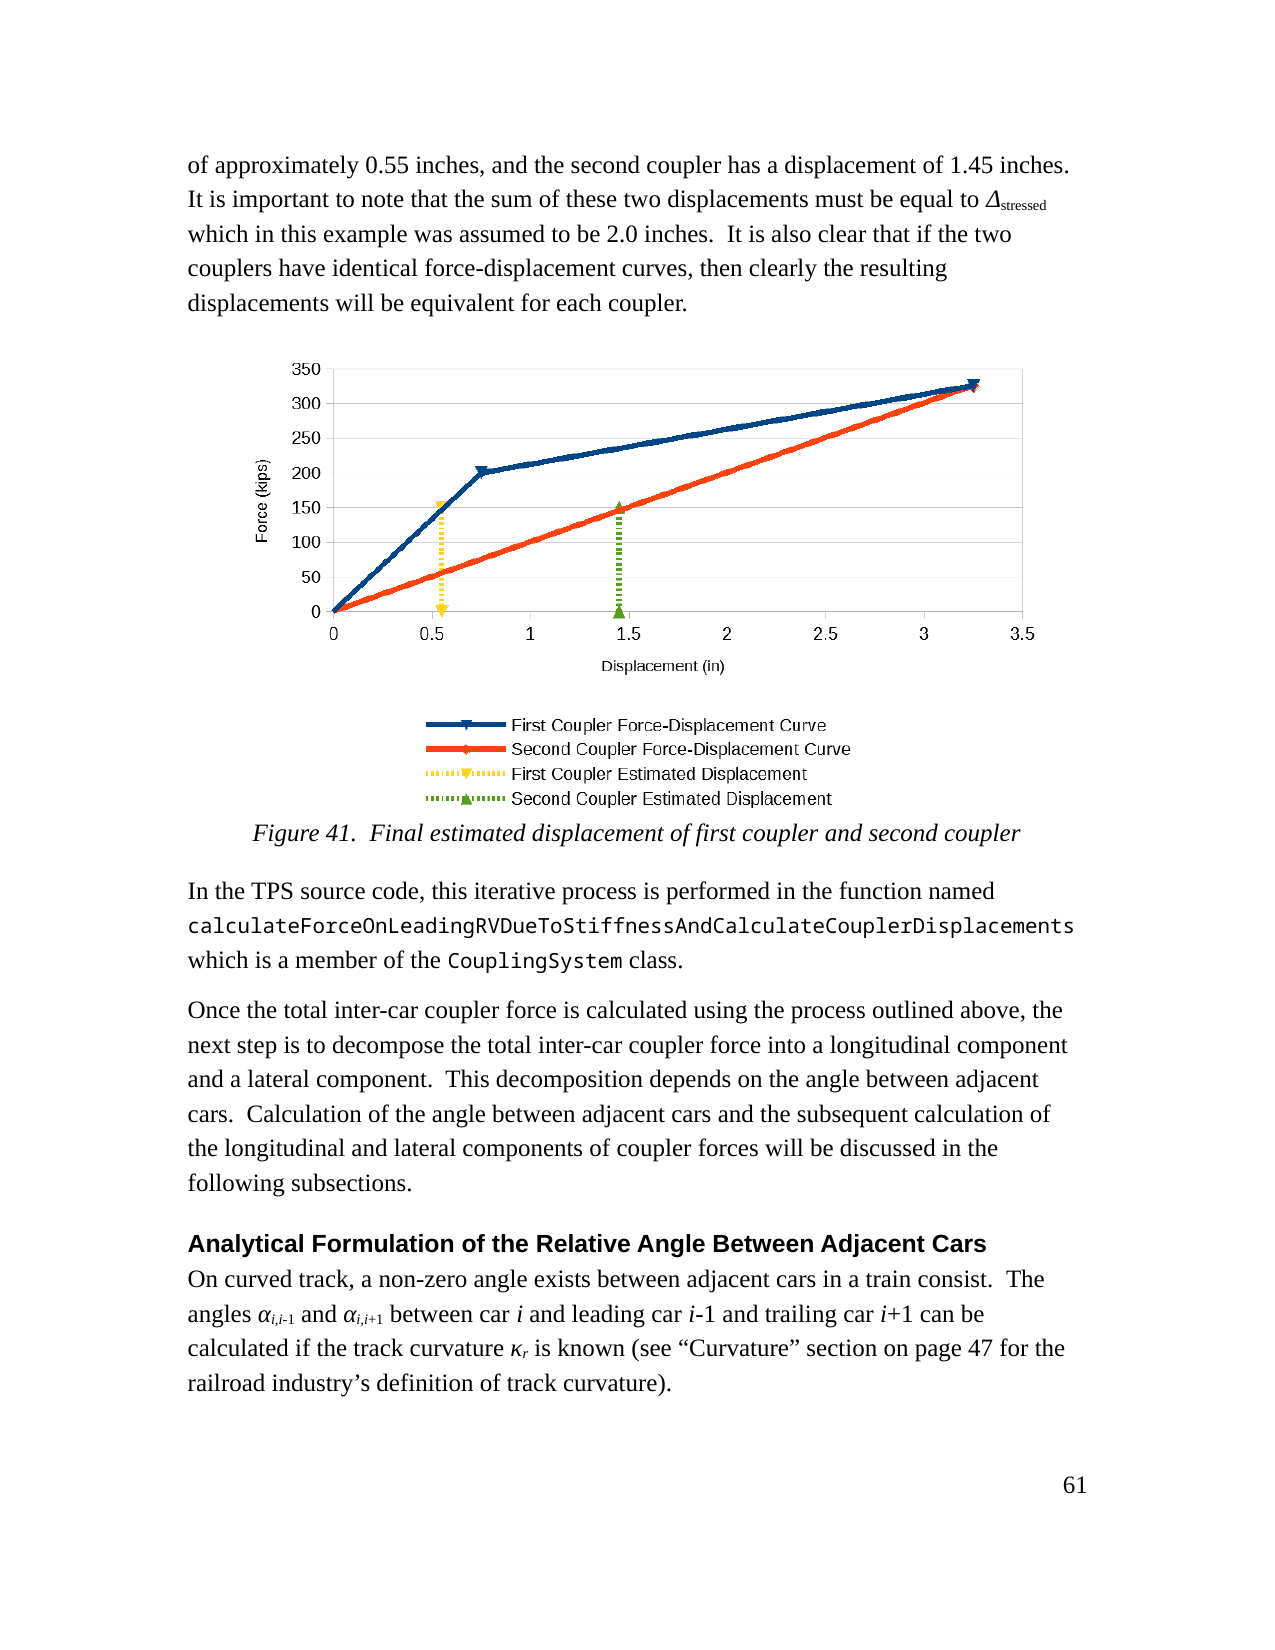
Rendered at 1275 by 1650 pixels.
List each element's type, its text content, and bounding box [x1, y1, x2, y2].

text Once the total inter-car coupler force is calculated using the process outlined above, the next step is to decompose the total inter-car coupler force into a longitudinal component and a lateral component. This decomposition depends on the angle between adjacent cars. Calculation of the angle between adjacent cars and the subsequent calculation of the longitudinal and lateral components of coupler forces will be discussed in the following subsections. [187, 996, 1087, 1197]
subtitle Analytical Formulation of the Relative Angle Between Adjacent Cars [187, 1229, 1087, 1258]
text In the TPS source code, this iterative process is performed in the function named calculateForceOnLeadingRVDueToStiffnessAndCalculateCouplerDisplacements which is a member of the CouplingSystem class. [187, 876, 1087, 975]
picture [225, 349, 1050, 813]
text Figure 41. Final estimated displacement of first coupler and second coupler [225, 813, 1050, 847]
text of approximately 0.55 inches, and the second coupler has a displacement of 1.45 inches. It is important to note that the sum of these two displacements must be equal to Δstressed which in this example was assumed to be 2.0 inches. It is also clear that if the two couplers have identical force-displacement curves, then clearly the resulting displacements will be equivalent for each coupler. [187, 150, 1087, 317]
text On curved track, a non-zero angle exists between adjacent cars in a train consist. The angles αi,i-1 and αi,i+1 between car i and leading car i-1 and trailing car i+1 can be calculated if the track curvature κr is known (see “Curvature” section on page 47 for the railroad industry’s definition of track curvature). [187, 1264, 1087, 1396]
